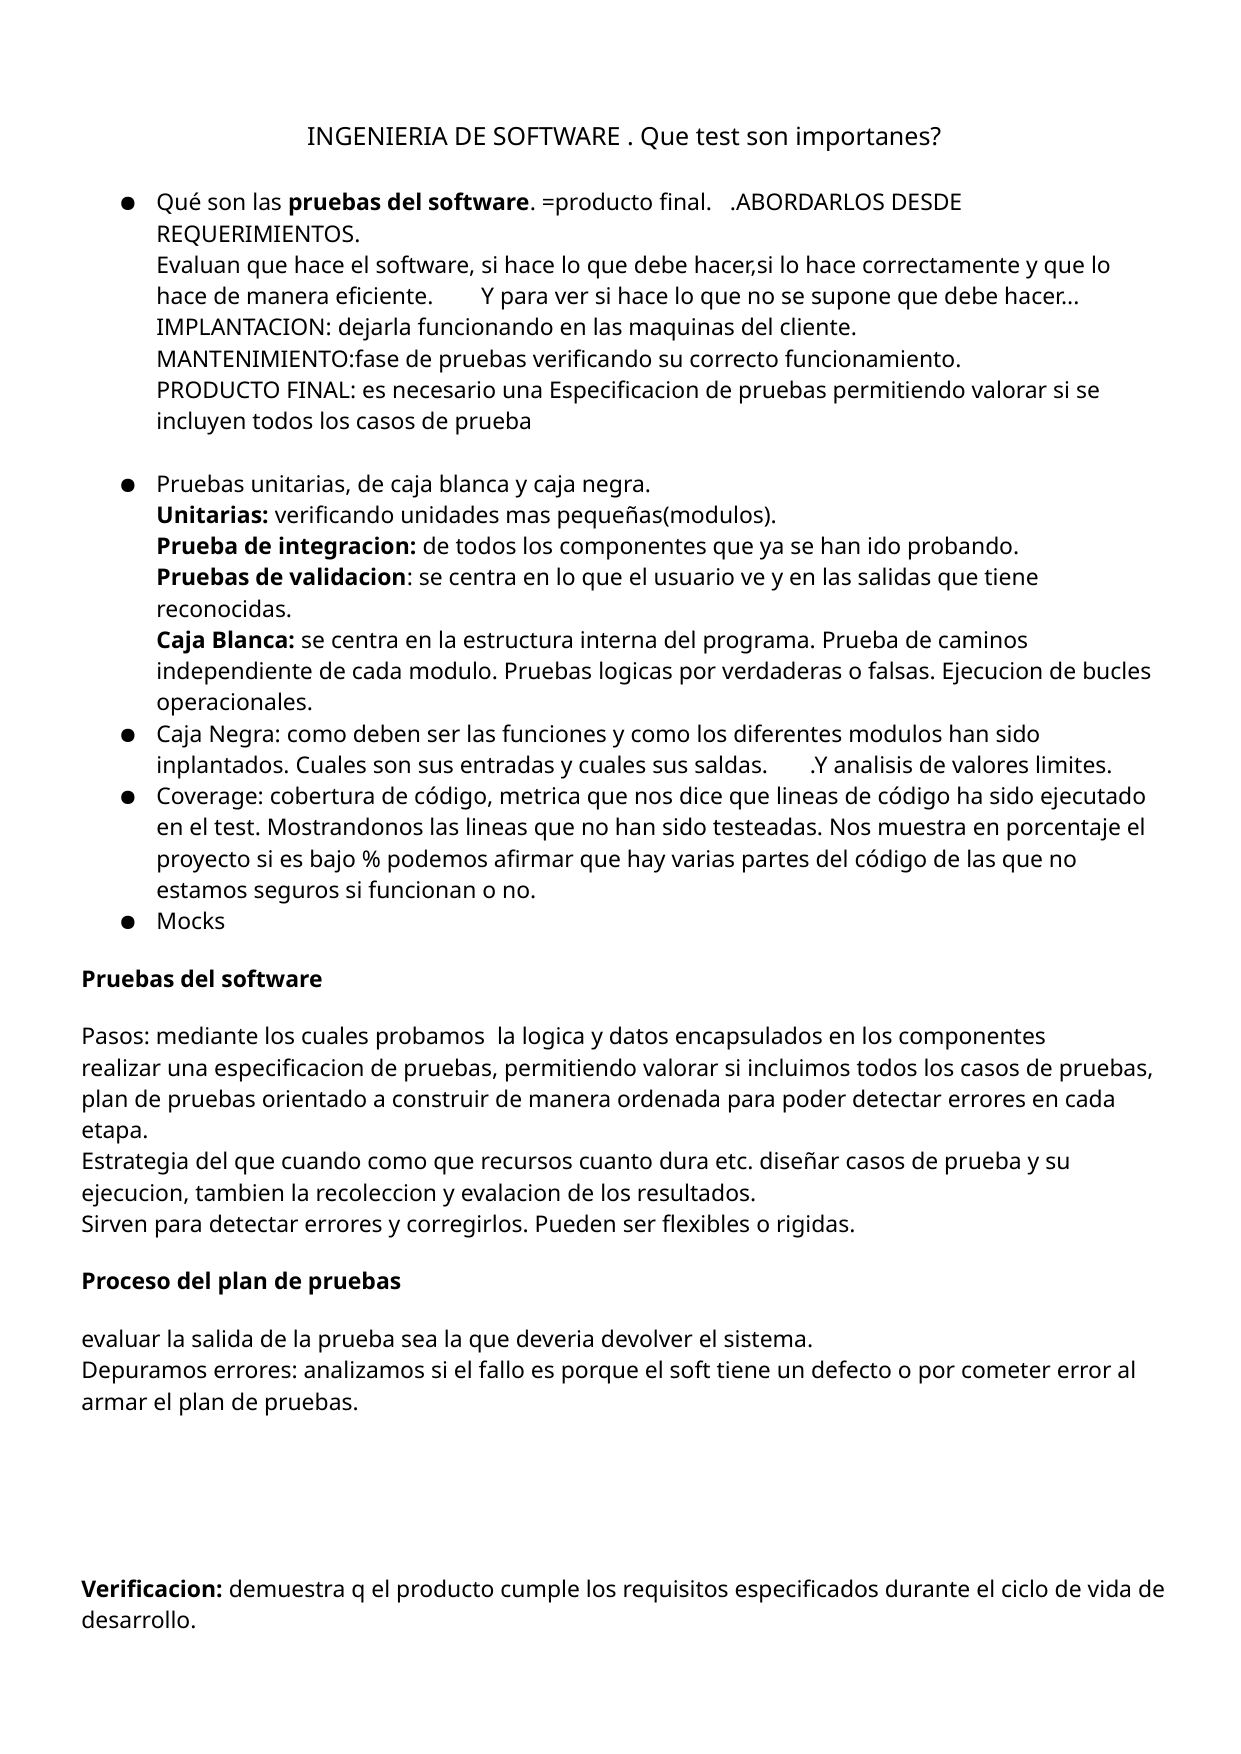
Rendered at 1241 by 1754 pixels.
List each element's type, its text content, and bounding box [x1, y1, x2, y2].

list IMPLANTACION: dejarla funcionando en las maquinas del cliente. [119, 311, 1167, 342]
list Prueba de integracion: de todos los componentes que ya se han ido probando. [119, 530, 1167, 561]
list Caja Blanca: se centra en la estructura interna del programa. Prueba de caminos independiente de cada modulo. Pruebas logicas por verdaderas o falsas. Ejecucion de bucles operacionales. [119, 624, 1167, 717]
list Pruebas unitarias, de caja blanca y caja negra. [119, 467, 1167, 499]
text realizar una especificacion de pruebas, permitiendo valorar si incluimos todos los casos de pruebas, plan de pruebas orientado a construir de manera ordenada para poder detectar errores en cada etapa. [81, 1051, 1167, 1145]
text INGENIERIA DE SOFTWARE . Que test son importanes? [81, 118, 1167, 152]
list PRODUCTO FINAL: es necesario una Especificacion de pruebas permitiendo valorar si se incluyen todos los casos de prueba [119, 374, 1167, 436]
list Unitarias: verificando unidades mas pequeñas(modulos). [119, 499, 1167, 530]
list Coverage: cobertura de código, metrica que nos dice que lineas de código ha sido ejecutado en el test. Mostrandonos las lineas que no han sido testeadas. Nos muestra en porcentaje el proyecto si es bajo % podemos afirmar que hay varias partes del código de las que no estamos seguros si funcionan o no. [119, 780, 1167, 905]
text Estrategia del que cuando como que recursos cuanto dura etc. diseñar casos de prueba y su ejecucion, tambien la recoleccion y evalacion de los resultados. [81, 1145, 1167, 1208]
text Verificacion: demuestra q el producto cumple los requisitos especificados durante el ciclo de vida de desarrollo. [81, 1573, 1167, 1635]
text Sirven para detectar errores y corregirlos. Pueden ser flexibles o rigidas. [81, 1208, 1167, 1239]
list Pruebas de validacion: se centra en lo que el usuario ve y en las salidas que tiene reconocidas. [119, 561, 1167, 624]
list Mocks [119, 905, 1167, 936]
text Pasos: mediante los cuales probamos la logica y datos encapsulados en los componentes [81, 1020, 1167, 1051]
list MANTENIMIENTO:fase de pruebas verificando su correcto funcionamiento. [119, 342, 1167, 374]
text evaluar la salida de la prueba sea la que deveria devolver el sistema. [81, 1323, 1167, 1354]
text Pruebas del software [81, 963, 1167, 994]
list Caja Negra: como deben ser las funciones y como los diferentes modulos han sido inplantados. Cuales son sus entradas y cuales sus saldas. .Y analisis de valores limites. [119, 717, 1167, 780]
text Proceso del plan de pruebas [81, 1265, 1167, 1297]
list Qué son las pruebas del software. =producto final. .ABORDARLOS DESDE REQUERIMIENTOS. [119, 186, 1167, 249]
list Evaluan que hace el software, si hace lo que debe hacer,si lo hace correctamente y que lo hace de manera eficiente. Y para ver si hace lo que no se supone que debe hacer... [119, 249, 1167, 311]
text Depuramos errores: analizamos si el fallo es porque el soft tiene un defecto o por cometer error al armar el plan de pruebas. [81, 1354, 1167, 1417]
